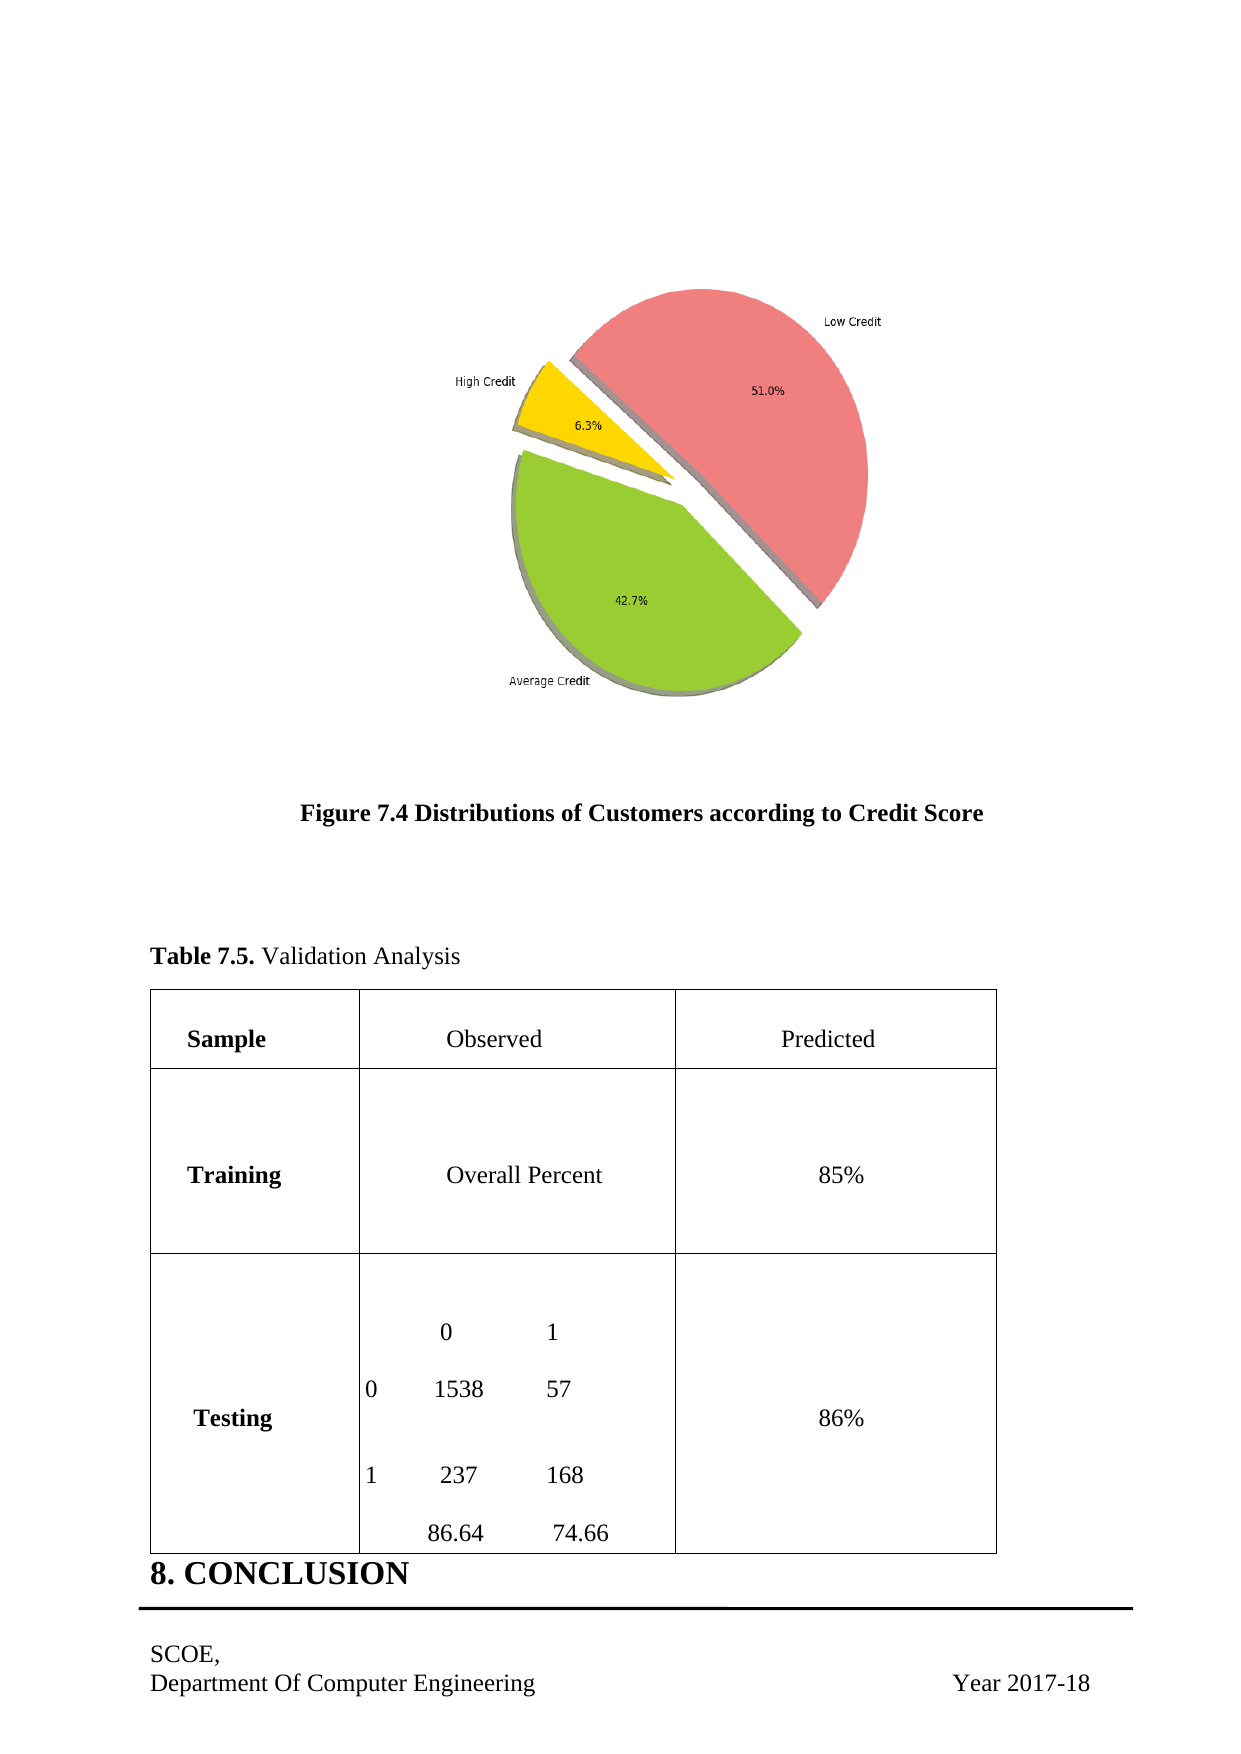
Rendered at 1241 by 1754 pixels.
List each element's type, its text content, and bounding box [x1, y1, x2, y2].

table_cell Training [151, 1069, 359, 1253]
text Figure 7.4 Distributions of Customers according to Credit Score [150, 798, 1090, 827]
picture [150, 197, 1204, 779]
table_cell 0 1 0 1538 57 1 237 168 86.64 74.66 [360, 1254, 675, 1553]
table_header Predicted [676, 990, 996, 1068]
table_header Observed [360, 990, 675, 1068]
table_cell Testing [151, 1254, 359, 1553]
table_cell 85% [676, 1069, 996, 1253]
table_cell Overall Percent [360, 1069, 675, 1253]
text Table 7.5. Validation Analysis [150, 941, 1090, 970]
table_header Sample [151, 990, 359, 1068]
text 8. CONCLUSION [150, 1553, 1090, 1591]
table_cell 86% [676, 1254, 996, 1553]
